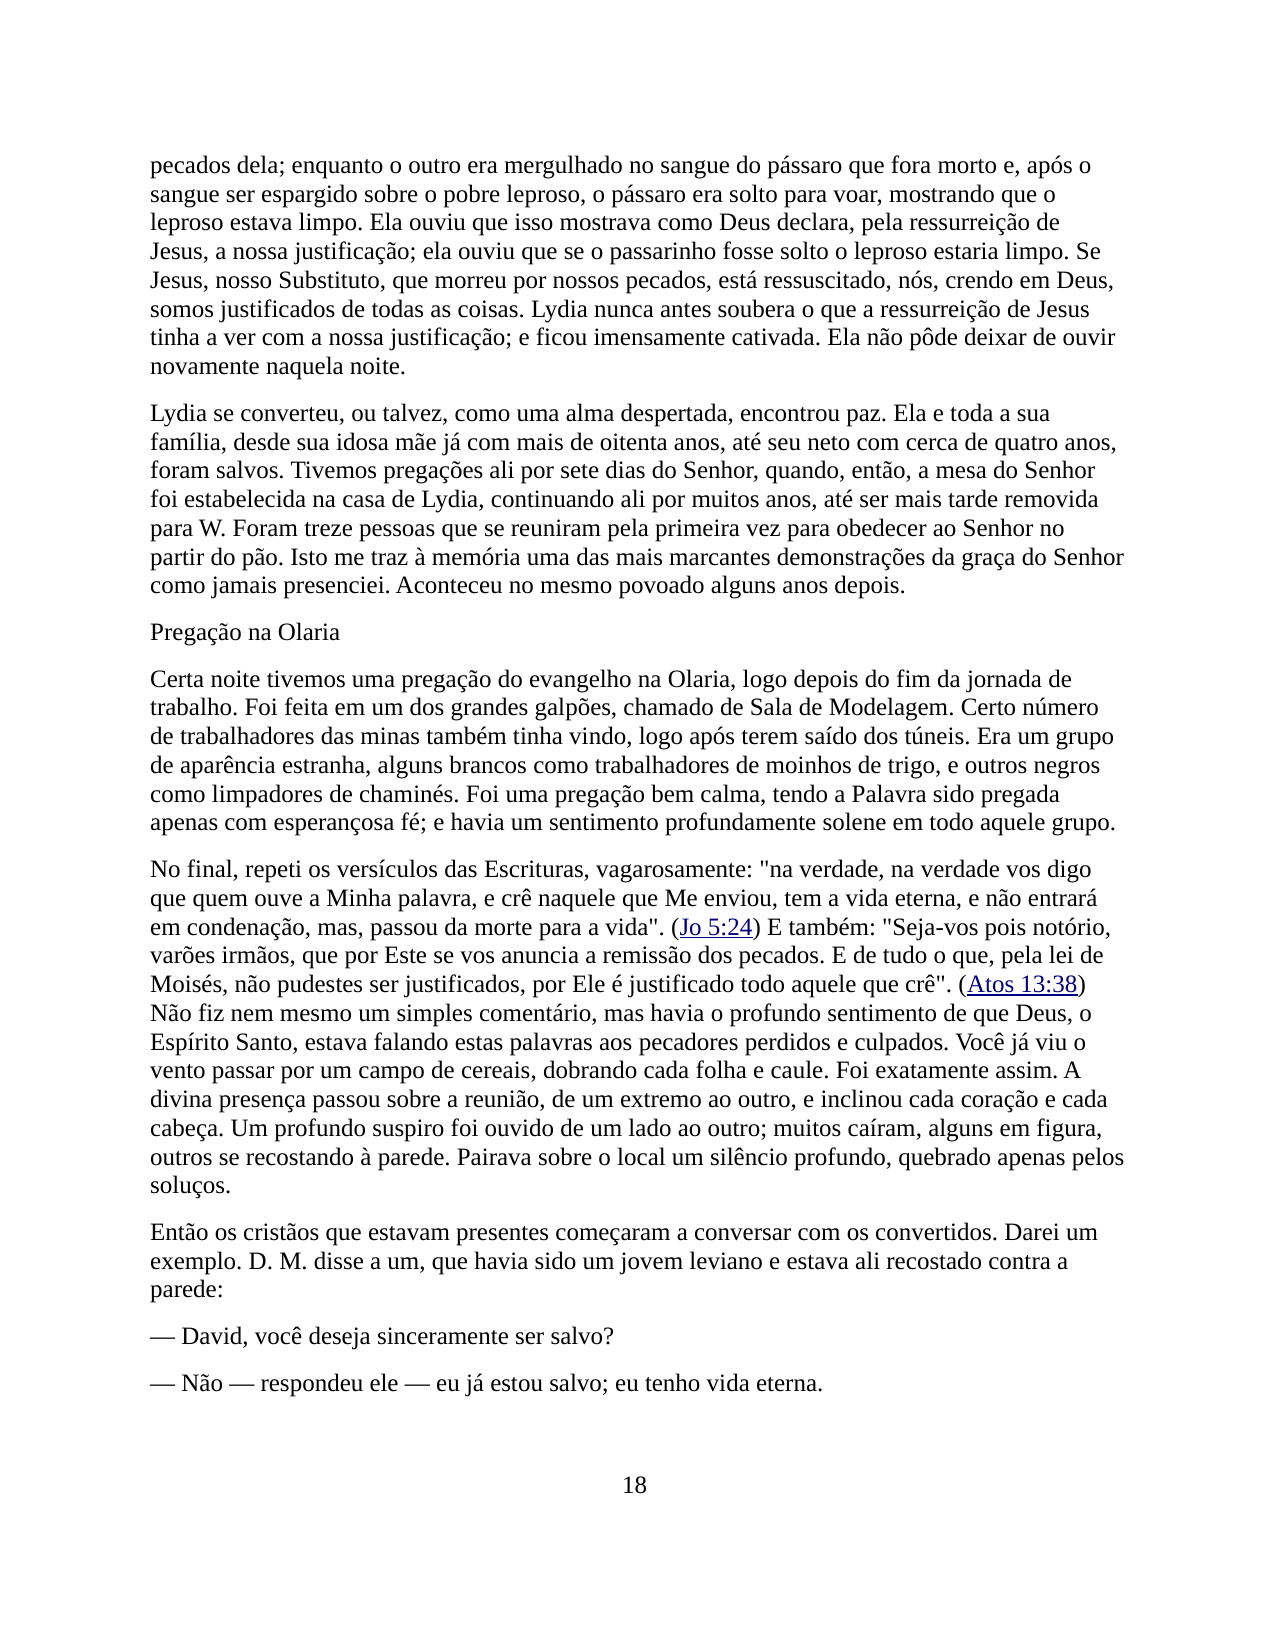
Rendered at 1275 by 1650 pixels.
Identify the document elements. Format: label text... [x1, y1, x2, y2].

text — Não — respondeu ele — eu já estou salvo; eu tenho vida eterna. [150, 1368, 1125, 1397]
text Lydia se converteu, ou talvez, como uma alma despertada, encontrou paz. Ela e toda a sua família, desde sua idosa mãe já com mais de oitenta anos, até seu neto com cerca de quatro anos, foram salvos. Tivemos pregações ali por sete dias do Senhor, quando, então, a mesa do Senhor foi estabelecida na casa de Lydia, continuando ali por muitos anos, até ser mais tarde removida para W. Foram treze pessoas que se reuniram pela primeira vez para obedecer ao Senhor no partir do pão. Isto me traz à memória uma das mais marcantes demonstrações da graça do Senhor como jamais presenciei. Aconteceu no mesmo povoado alguns anos depois. [150, 398, 1125, 599]
text — David, você deseja sinceramente ser salvo? [150, 1321, 1125, 1350]
text Pregação na Olaria [150, 617, 1125, 646]
text Então os cristãos que estavam presentes começaram a conversar com os convertidos. Darei um exemplo. D. M. disse a um, que havia sido um jovem leviano e estava ali recostado contra a parede: [150, 1217, 1125, 1303]
text No final, repeti os versículos das Escrituras, vagarosamente: "na verdade, na verdade vos digo que quem ouve a Minha palavra, e crê naquele que Me enviou, tem a vida eterna, e não entrará em condenação, mas, passou da morte para a vida". (Jo 5:24) E também: "Seja-vos pois notório, varões irmãos, que por Este se vos anuncia a remissão dos pecados. E de tudo o que, pela lei de Moisés, não pudestes ser justificados, por Ele é justificado todo aquele que crê". (Atos 13:38) Não fiz nem mesmo um simples comentário, mas havia o profundo sentimento de que Deus, o Espírito Santo, estava falando estas palavras aos pecadores perdidos e culpados. Você já viu o vento passar por um campo de cereais, dobrando cada folha e caule. Foi exatamente assim. A divina presença passou sobre a reunião, de um extremo ao outro, e inclinou cada coração e cada cabeça. Um profundo suspiro foi ouvido de um lado ao outro; muitos caíram, alguns em figura, outros se recostando à parede. Pairava sobre o local um silêncio profundo, quebrado apenas pelos soluços. [150, 854, 1125, 1199]
text Certa noite tivemos uma pregação do evangelho na Olaria, logo depois do fim da jornada de trabalho. Foi feita em um dos grandes galpões, chamado de Sala de Modelagem. Certo número de trabalhadores das minas também tinha vindo, logo após terem saído dos túneis. Era um grupo de aparência estranha, alguns brancos como trabalhadores de moinhos de trigo, e outros negros como limpadores de chaminés. Foi uma pregação bem calma, tendo a Palavra sido pregada apenas com esperançosa fé; e havia um sentimento profundamente solene em todo aquele grupo. [150, 664, 1125, 836]
text pecados dela; enquanto o outro era mergulhado no sangue do pássaro que fora morto e, após o sangue ser espargido sobre o pobre leproso, o pássaro era solto para voar, mostrando que o leproso estava limpo. Ela ouviu que isso mostrava como Deus declara, pela ressurreição de Jesus, a nossa justificação; ela ouviu que se o passarinho fosse solto o leproso estaria limpo. Se Jesus, nosso Substituto, que morreu por nossos pecados, está ressuscitado, nós, crendo em Deus, somos justificados de todas as coisas. Lydia nunca antes soubera o que a ressurreição de Jesus tinha a ver com a nossa justificação; e ficou imensamente cativada. Ela não pôde deixar de ouvir novamente naquela noite. [150, 150, 1125, 380]
